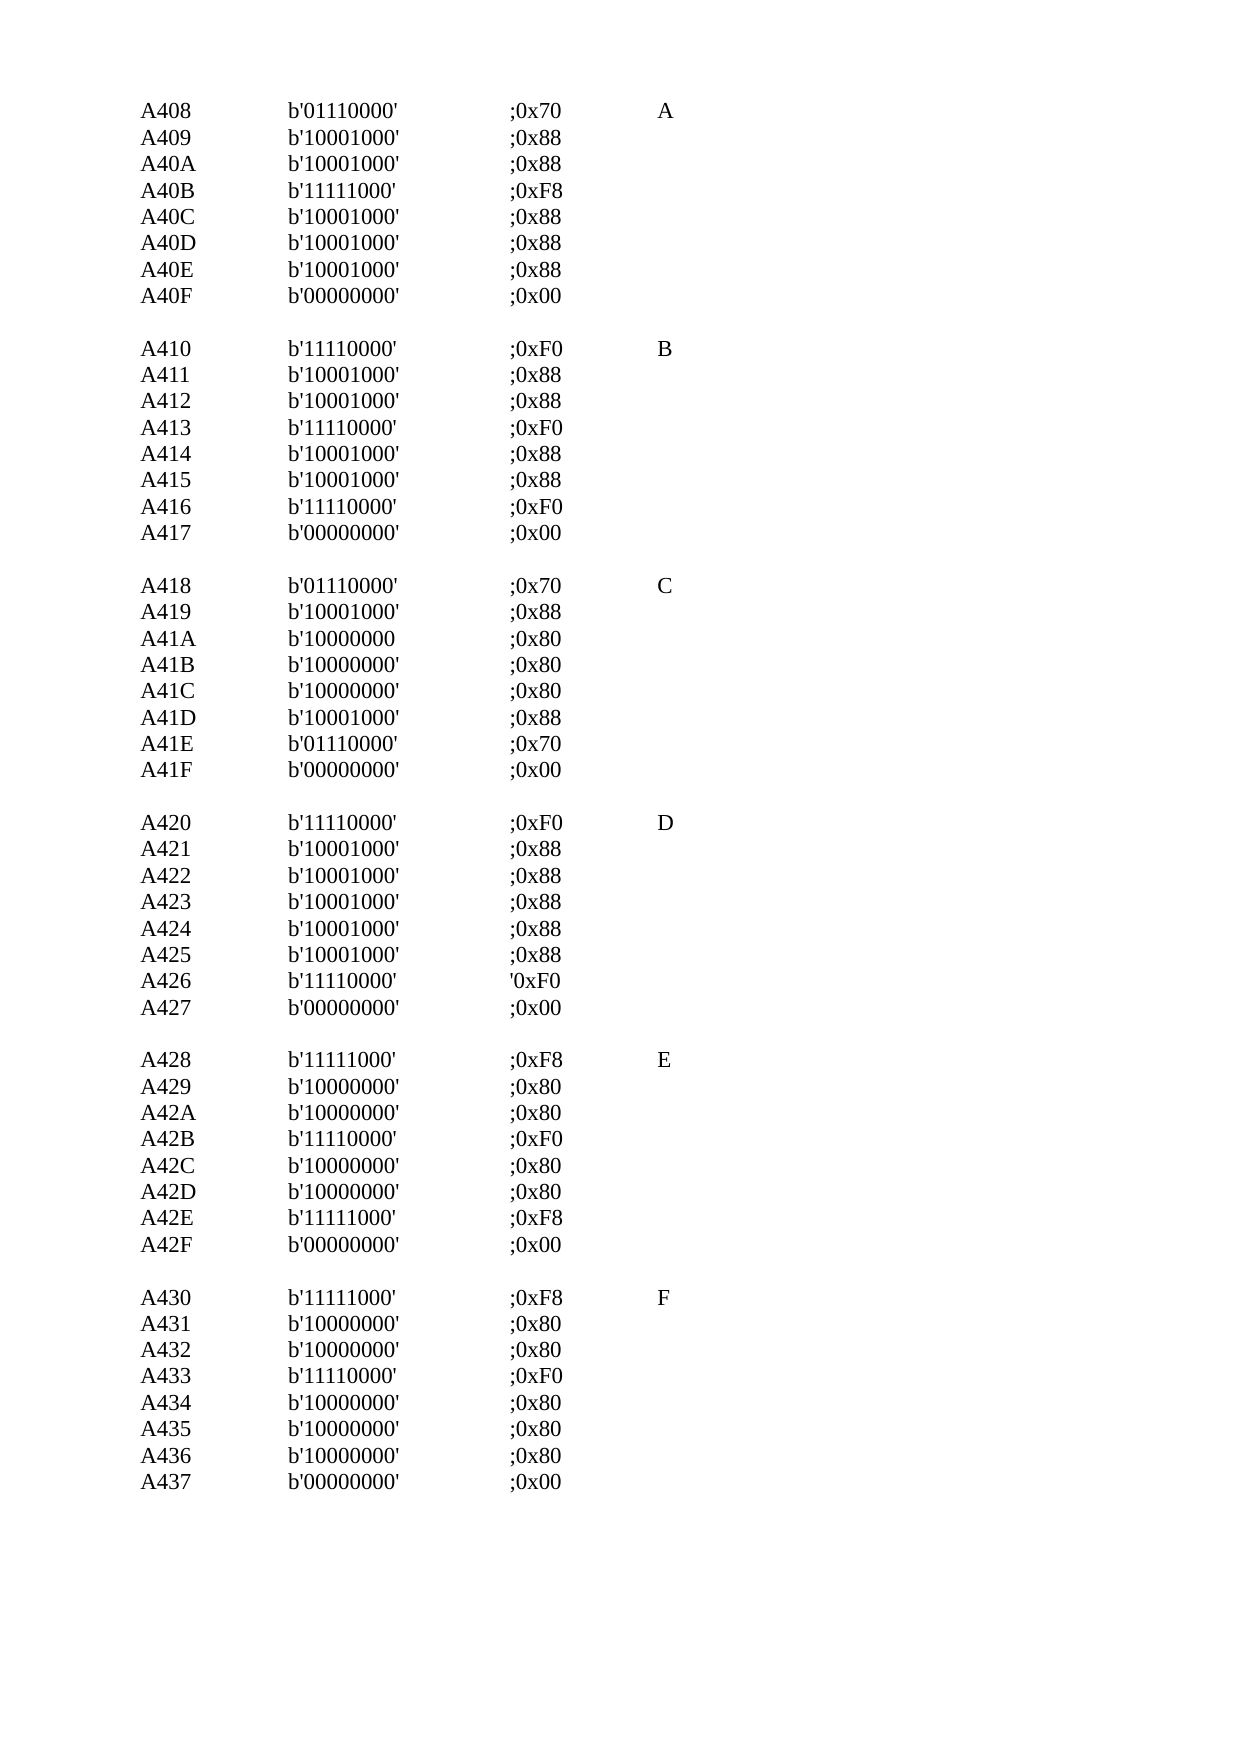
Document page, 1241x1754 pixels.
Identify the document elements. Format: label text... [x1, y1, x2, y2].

text A409 b'10001000' ;0x88 [66, 124, 1172, 150]
text A42C b'10000000' ;0x80 [66, 1152, 1172, 1178]
text A41C b'10000000' ;0x80 [66, 677, 1172, 704]
text A414 b'10001000' ;0x88 [66, 440, 1172, 467]
text A428 b'11111000' ;0xF8 E [66, 1046, 1172, 1073]
text A415 b'10001000' ;0x88 [66, 467, 1172, 493]
text A41B b'10000000' ;0x80 [66, 651, 1172, 677]
text A423 b'10001000' ;0x88 [66, 888, 1172, 914]
text A42D b'10000000' ;0x80 [66, 1178, 1172, 1204]
text A42A b'10000000' ;0x80 [66, 1099, 1172, 1125]
text A435 b'10000000' ;0x80 [66, 1415, 1172, 1442]
text A434 b'10000000' ;0x80 [66, 1389, 1172, 1415]
text A410 b'11110000' ;0xF0 B [66, 335, 1172, 361]
text A408 b'01110000' ;0x70 A [66, 98, 1172, 124]
text A422 b'10001000' ;0x88 [66, 862, 1172, 888]
text A411 b'10001000' ;0x88 [66, 361, 1172, 387]
text A412 b'10001000' ;0x88 [66, 387, 1172, 414]
text A40E b'10001000' ;0x88 [66, 256, 1172, 282]
text A426 b'11110000' '0xF0 [66, 967, 1172, 994]
text A432 b'10000000' ;0x80 [66, 1336, 1172, 1363]
text A40B b'11111000' ;0xF8 [66, 177, 1172, 203]
text A41E b'01110000' ;0x70 [66, 730, 1172, 756]
text A431 b'10000000' ;0x80 [66, 1310, 1172, 1336]
text A41F b'00000000' ;0x00 [66, 756, 1172, 783]
text A40A b'10001000' ;0x88 [66, 150, 1172, 177]
text A40C b'10001000' ;0x88 [66, 203, 1172, 229]
text A436 b'10000000' ;0x80 [66, 1442, 1172, 1468]
text A419 b'10001000' ;0x88 [66, 598, 1172, 625]
text A42E b'11111000' ;0xF8 [66, 1204, 1172, 1231]
text A42F b'00000000' ;0x00 [66, 1231, 1172, 1257]
text A417 b'00000000' ;0x00 [66, 519, 1172, 546]
text A418 b'01110000' ;0x70 C [66, 572, 1172, 598]
text A413 b'11110000' ;0xF0 [66, 414, 1172, 440]
text A420 b'11110000' ;0xF0 D [66, 809, 1172, 836]
text A427 b'00000000' ;0x00 [66, 994, 1172, 1020]
text A425 b'10001000' ;0x88 [66, 941, 1172, 967]
text A421 b'10001000' ;0x88 [66, 836, 1172, 862]
text A437 b'00000000' ;0x00 [66, 1468, 1172, 1494]
text A433 b'11110000' ;0xF0 [66, 1363, 1172, 1389]
text A416 b'11110000' ;0xF0 [66, 493, 1172, 519]
text A41A b'10000000 ;0x80 [66, 625, 1172, 651]
text A40D b'10001000' ;0x88 [66, 229, 1172, 256]
text A430 b'11111000' ;0xF8 F [66, 1283, 1172, 1310]
text A42B b'11110000' ;0xF0 [66, 1125, 1172, 1152]
text A41D b'10001000' ;0x88 [66, 704, 1172, 730]
text A40F b'00000000' ;0x00 [66, 282, 1172, 308]
text A429 b'10000000' ;0x80 [66, 1073, 1172, 1099]
text A424 b'10001000' ;0x88 [66, 914, 1172, 941]
